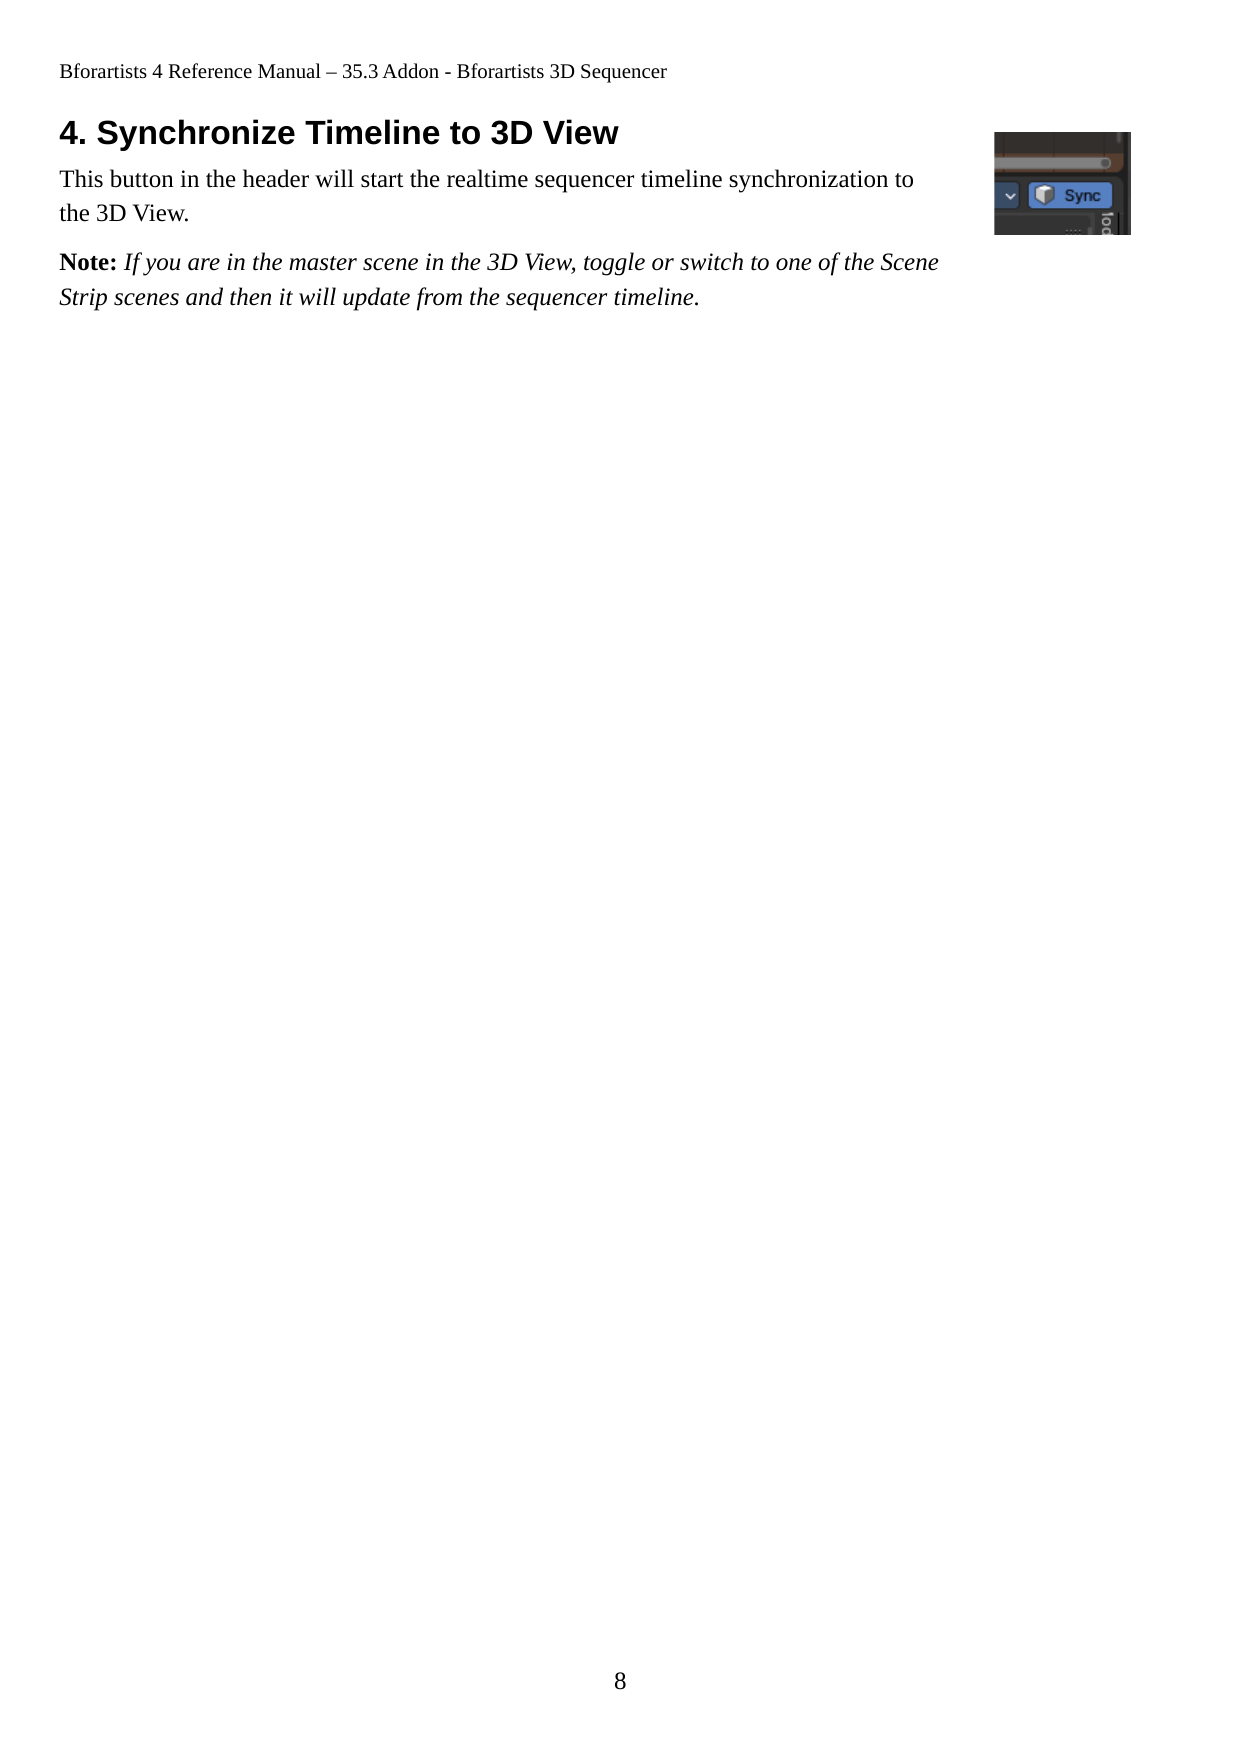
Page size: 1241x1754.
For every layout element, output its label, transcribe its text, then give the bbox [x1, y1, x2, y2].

text Note: If you are in the master scene in the 3D View, toggle or switch to one of the Scene Strip scenes and then it will update from the sequencer timeline. [59, 247, 1181, 311]
subtitle 4. Synchronize Timeline to 3D View [59, 113, 1181, 151]
text This button in the header will start the realtime sequencer timeline synchronization to the 3D View. [59, 164, 1181, 227]
